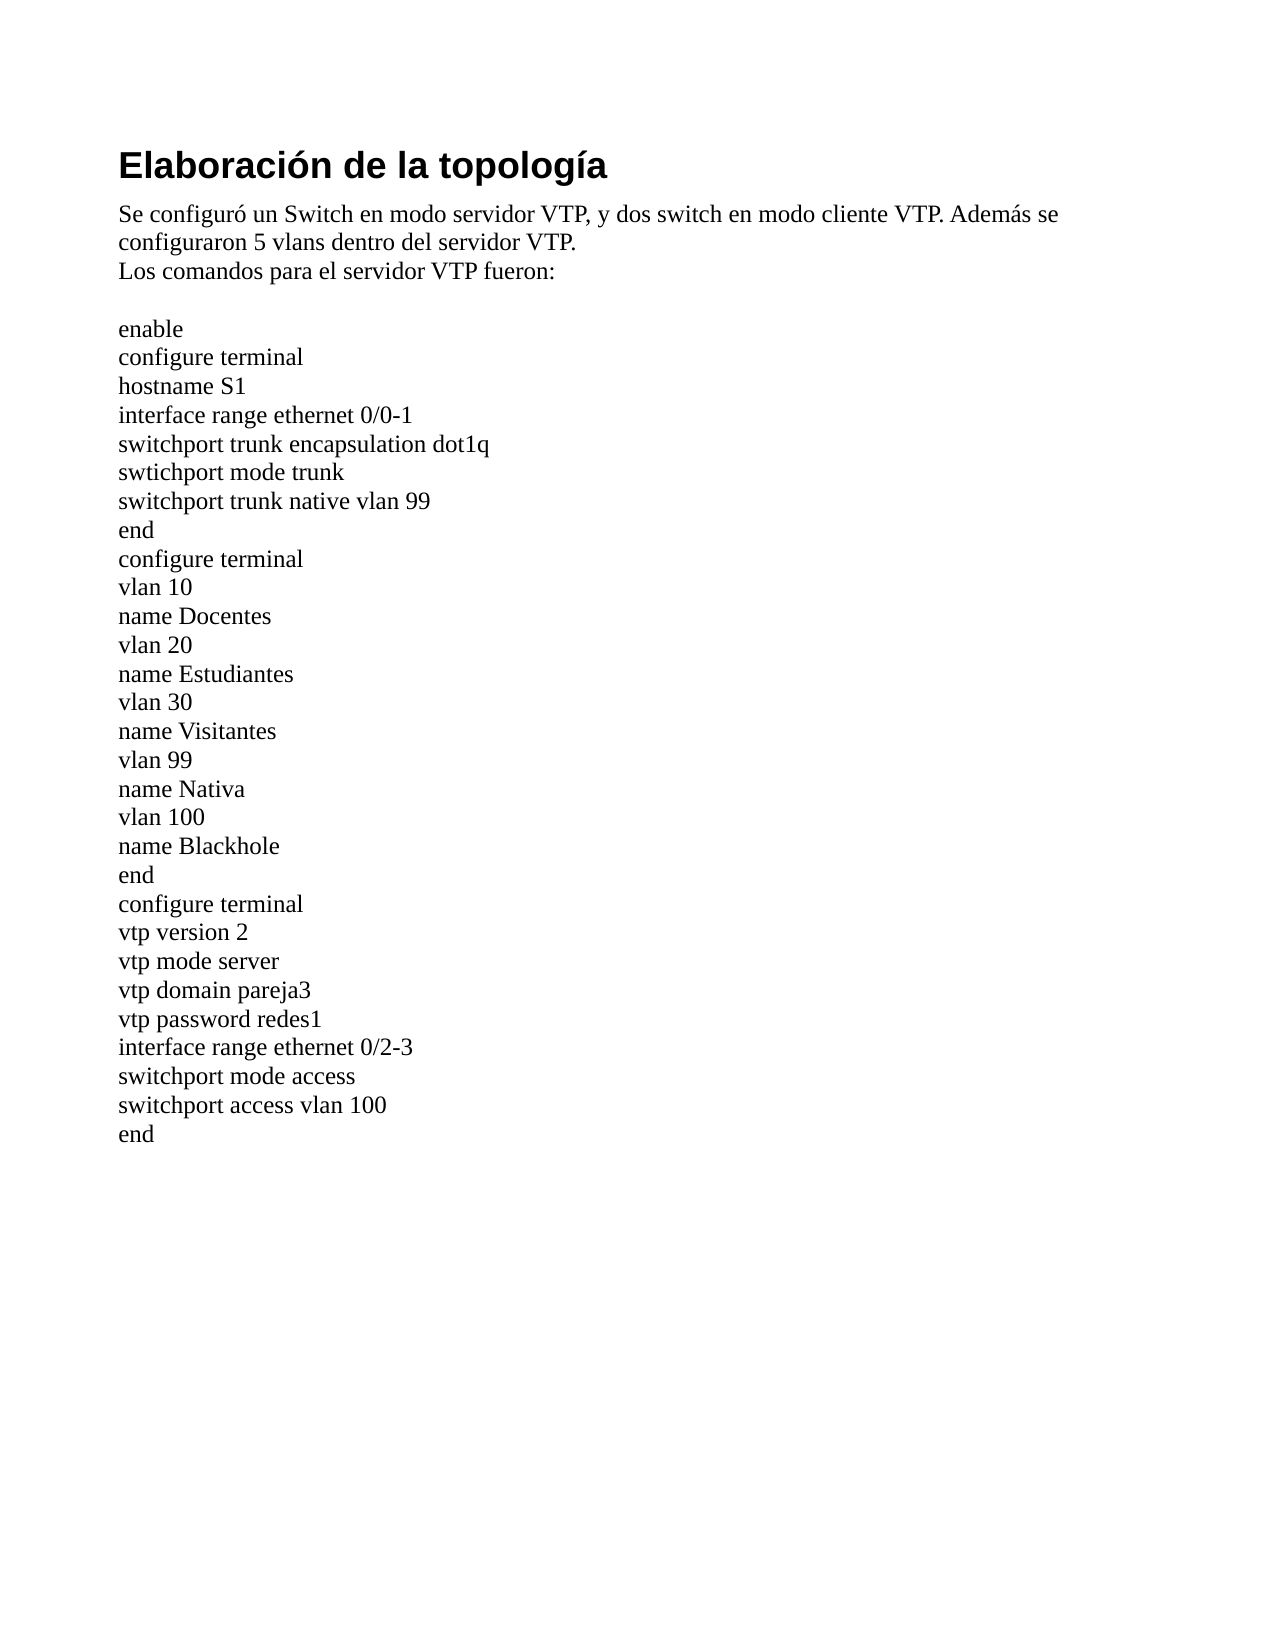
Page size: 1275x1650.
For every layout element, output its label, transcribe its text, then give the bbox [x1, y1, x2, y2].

text end [118, 515, 1157, 544]
text switchport trunk native vlan 99 [118, 486, 1157, 515]
text vtp version 2 [118, 917, 1157, 946]
text vlan 10 [118, 572, 1157, 601]
text configure terminal [118, 544, 1157, 572]
text name Docentes [118, 601, 1157, 630]
text vtp mode server [118, 946, 1157, 975]
text configure terminal [118, 889, 1157, 917]
text swtichport mode trunk [118, 457, 1157, 486]
text hostname S1 [118, 371, 1157, 400]
text interface range ethernet 0/0-1 [118, 400, 1157, 429]
text vlan 30 [118, 687, 1157, 716]
text configure terminal [118, 342, 1157, 371]
text enable [118, 314, 1157, 342]
text Los comandos para el servidor VTP fueron: [118, 256, 1157, 285]
text switchport access vlan 100 [118, 1090, 1157, 1119]
text name Estudiantes [118, 659, 1157, 687]
text end [118, 1119, 1157, 1147]
text switchport trunk encapsulation dot1q [118, 429, 1157, 457]
text switchport mode access [118, 1061, 1157, 1090]
text name Nativa [118, 774, 1157, 802]
text name Blackhole [118, 831, 1157, 860]
text vlan 99 [118, 745, 1157, 774]
text Se configuró un Switch en modo servidor VTP, y dos switch en modo cliente VTP. Además se configuraron 5 vlans dentro del servidor VTP. [118, 199, 1157, 256]
text vtp domain pareja3 [118, 975, 1157, 1004]
text end [118, 860, 1157, 889]
text vlan 100 [118, 802, 1157, 831]
text name Visitantes [118, 716, 1157, 745]
subtitle Elaboración de la topología [118, 143, 1157, 186]
text vtp password redes1 [118, 1004, 1157, 1032]
text vlan 20 [118, 630, 1157, 659]
text interface range ethernet 0/2-3 [118, 1032, 1157, 1061]
